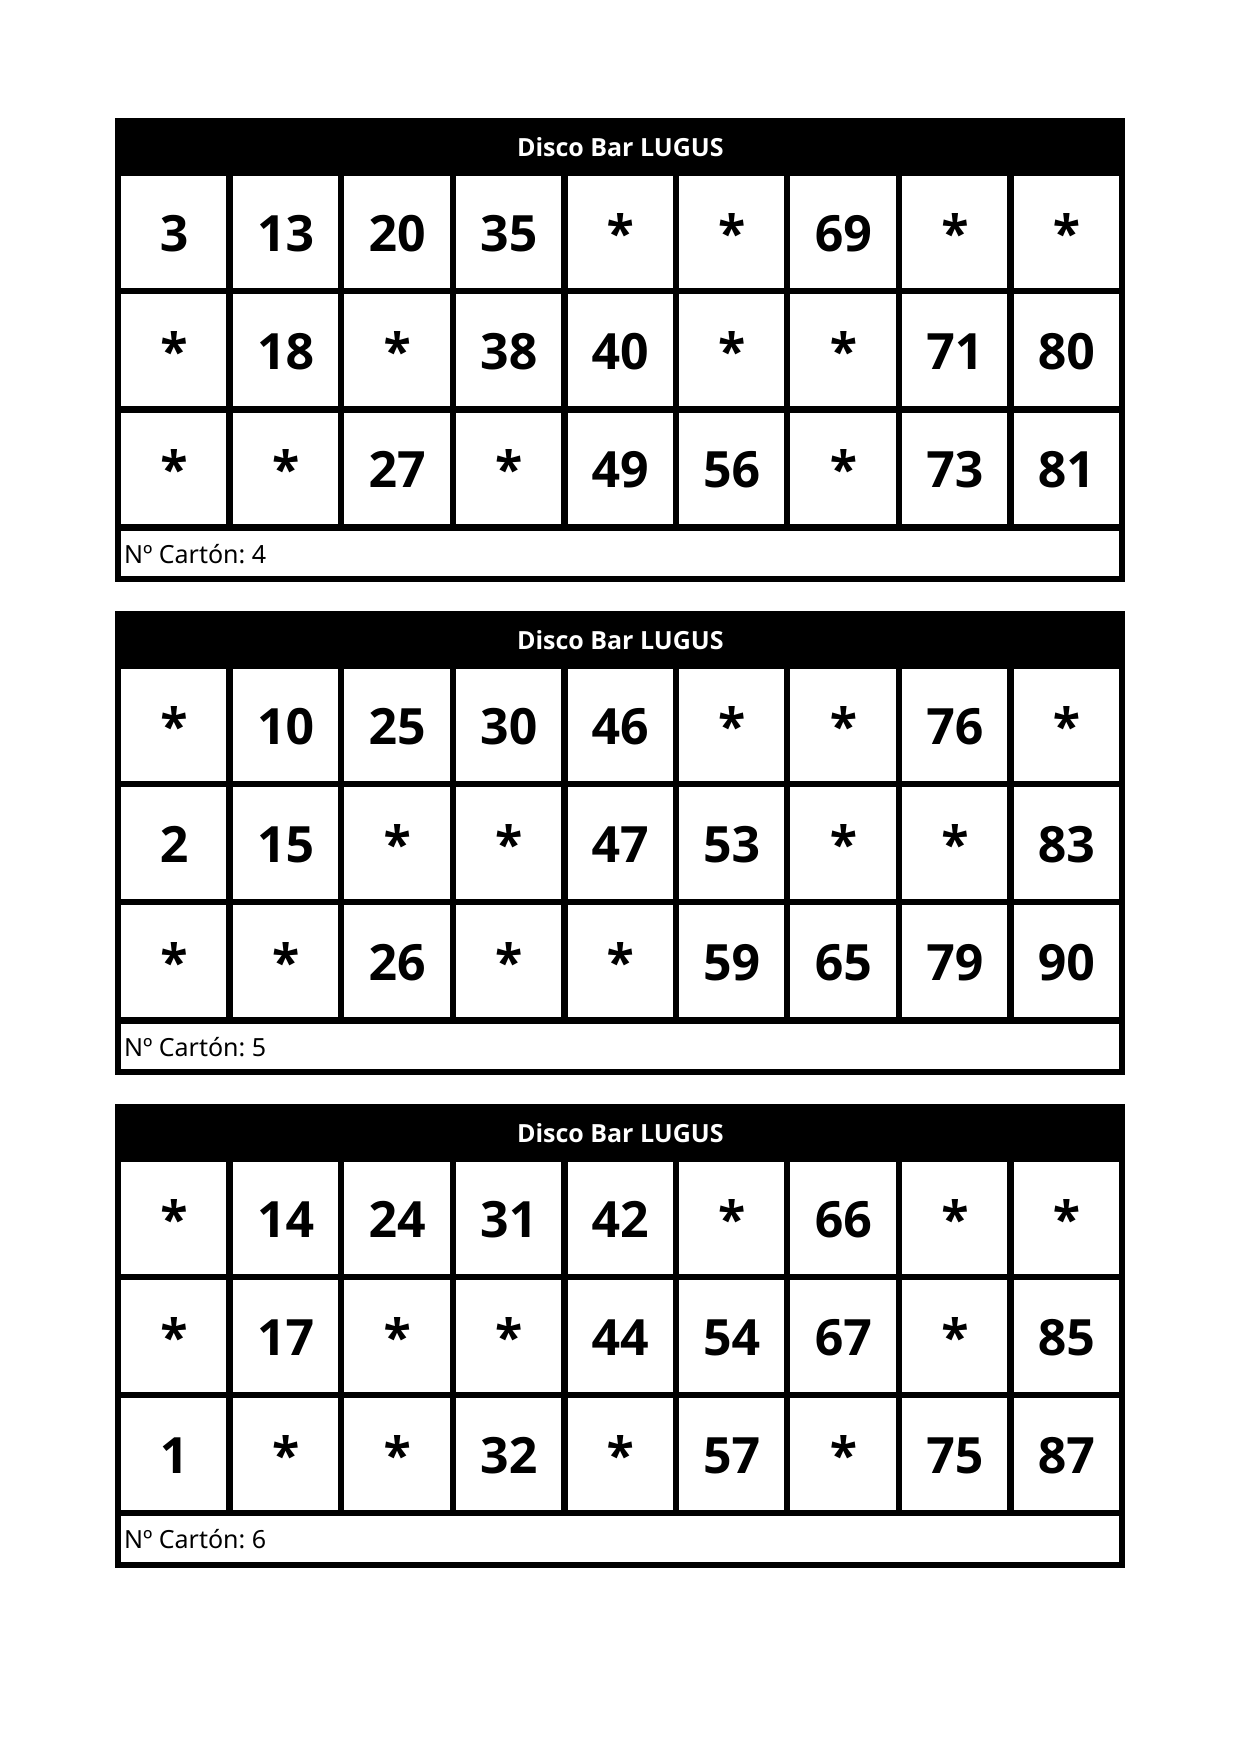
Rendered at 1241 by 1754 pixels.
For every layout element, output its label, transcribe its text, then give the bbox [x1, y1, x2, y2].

table_cell 73 [902, 413, 1007, 524]
table_cell * [121, 413, 226, 524]
table_cell * [1014, 176, 1119, 288]
table_cell 47 [568, 787, 673, 899]
table_cell 42 [568, 1162, 673, 1274]
table_cell Nº Cartón: 5 [121, 1024, 1119, 1069]
table_cell 67 [790, 1280, 896, 1392]
table_cell 31 [456, 1162, 561, 1274]
table_cell 13 [233, 176, 338, 288]
table_cell 40 [568, 294, 673, 406]
table_cell 54 [679, 1280, 784, 1392]
table_cell * [679, 176, 784, 288]
table_cell * [121, 669, 226, 781]
table_cell * [902, 1162, 1007, 1274]
table_header Disco Bar LUGUS [121, 1110, 1119, 1156]
table_cell 25 [344, 669, 450, 781]
table_cell 76 [902, 669, 1007, 781]
table_cell * [568, 176, 673, 288]
table_cell 85 [1014, 1280, 1119, 1392]
table_cell * [121, 1162, 226, 1274]
table_cell * [233, 905, 338, 1017]
table_cell 87 [1014, 1398, 1119, 1510]
table_cell 2 [121, 787, 226, 899]
table_cell 49 [568, 413, 673, 524]
table_cell 3 [121, 176, 226, 288]
table_cell * [344, 1280, 450, 1392]
table_cell 46 [568, 669, 673, 781]
table_cell 24 [344, 1162, 450, 1274]
table_cell 17 [233, 1280, 338, 1392]
table_cell * [679, 1162, 784, 1274]
table_cell * [456, 787, 561, 899]
table_header Disco Bar LUGUS [121, 617, 1119, 663]
table_cell 65 [790, 905, 896, 1017]
table_cell * [902, 1280, 1007, 1392]
table_cell * [679, 294, 784, 406]
table_cell 14 [233, 1162, 338, 1274]
table_cell * [344, 1398, 450, 1510]
table_cell * [790, 294, 896, 406]
table_cell 83 [1014, 787, 1119, 899]
table_cell Nº Cartón: 4 [121, 531, 1119, 576]
table_cell 81 [1014, 413, 1119, 524]
table_cell * [121, 905, 226, 1017]
table_cell 15 [233, 787, 338, 899]
table_cell 20 [344, 176, 450, 288]
table_cell 79 [902, 905, 1007, 1017]
table_cell 57 [679, 1398, 784, 1510]
table_cell * [568, 1398, 673, 1510]
table_cell * [456, 905, 561, 1017]
table_cell Nº Cartón: 6 [121, 1516, 1119, 1562]
table_cell * [344, 787, 450, 899]
table_cell 80 [1014, 294, 1119, 406]
table_cell 35 [456, 176, 561, 288]
table_cell 18 [233, 294, 338, 406]
table_cell * [233, 1398, 338, 1510]
table_cell 59 [679, 905, 784, 1017]
table_cell 75 [902, 1398, 1007, 1510]
table_cell 53 [679, 787, 784, 899]
table_cell 69 [790, 176, 896, 288]
table_cell * [790, 1398, 896, 1510]
table_cell 56 [679, 413, 784, 524]
table_cell 66 [790, 1162, 896, 1274]
table_cell 32 [456, 1398, 561, 1510]
table_cell * [1014, 1162, 1119, 1274]
table_cell * [1014, 669, 1119, 781]
table_cell * [233, 413, 338, 524]
table_cell * [121, 294, 226, 406]
table_cell 10 [233, 669, 338, 781]
table_cell * [456, 1280, 561, 1392]
table_cell * [902, 176, 1007, 288]
table_cell 1 [121, 1398, 226, 1510]
table_cell * [790, 669, 896, 781]
table_cell 27 [344, 413, 450, 524]
table_cell 38 [456, 294, 561, 406]
table_cell * [790, 787, 896, 899]
table_cell * [121, 1280, 226, 1392]
table_cell 44 [568, 1280, 673, 1392]
table_cell 26 [344, 905, 450, 1017]
table_header Disco Bar LUGUS [121, 124, 1119, 170]
table_cell * [790, 413, 896, 524]
table_cell 90 [1014, 905, 1119, 1017]
table_cell * [902, 787, 1007, 899]
table_cell * [456, 413, 561, 524]
table_cell 30 [456, 669, 561, 781]
table_cell 71 [902, 294, 1007, 406]
table_cell * [568, 905, 673, 1017]
table_cell * [344, 294, 450, 406]
table_cell * [679, 669, 784, 781]
